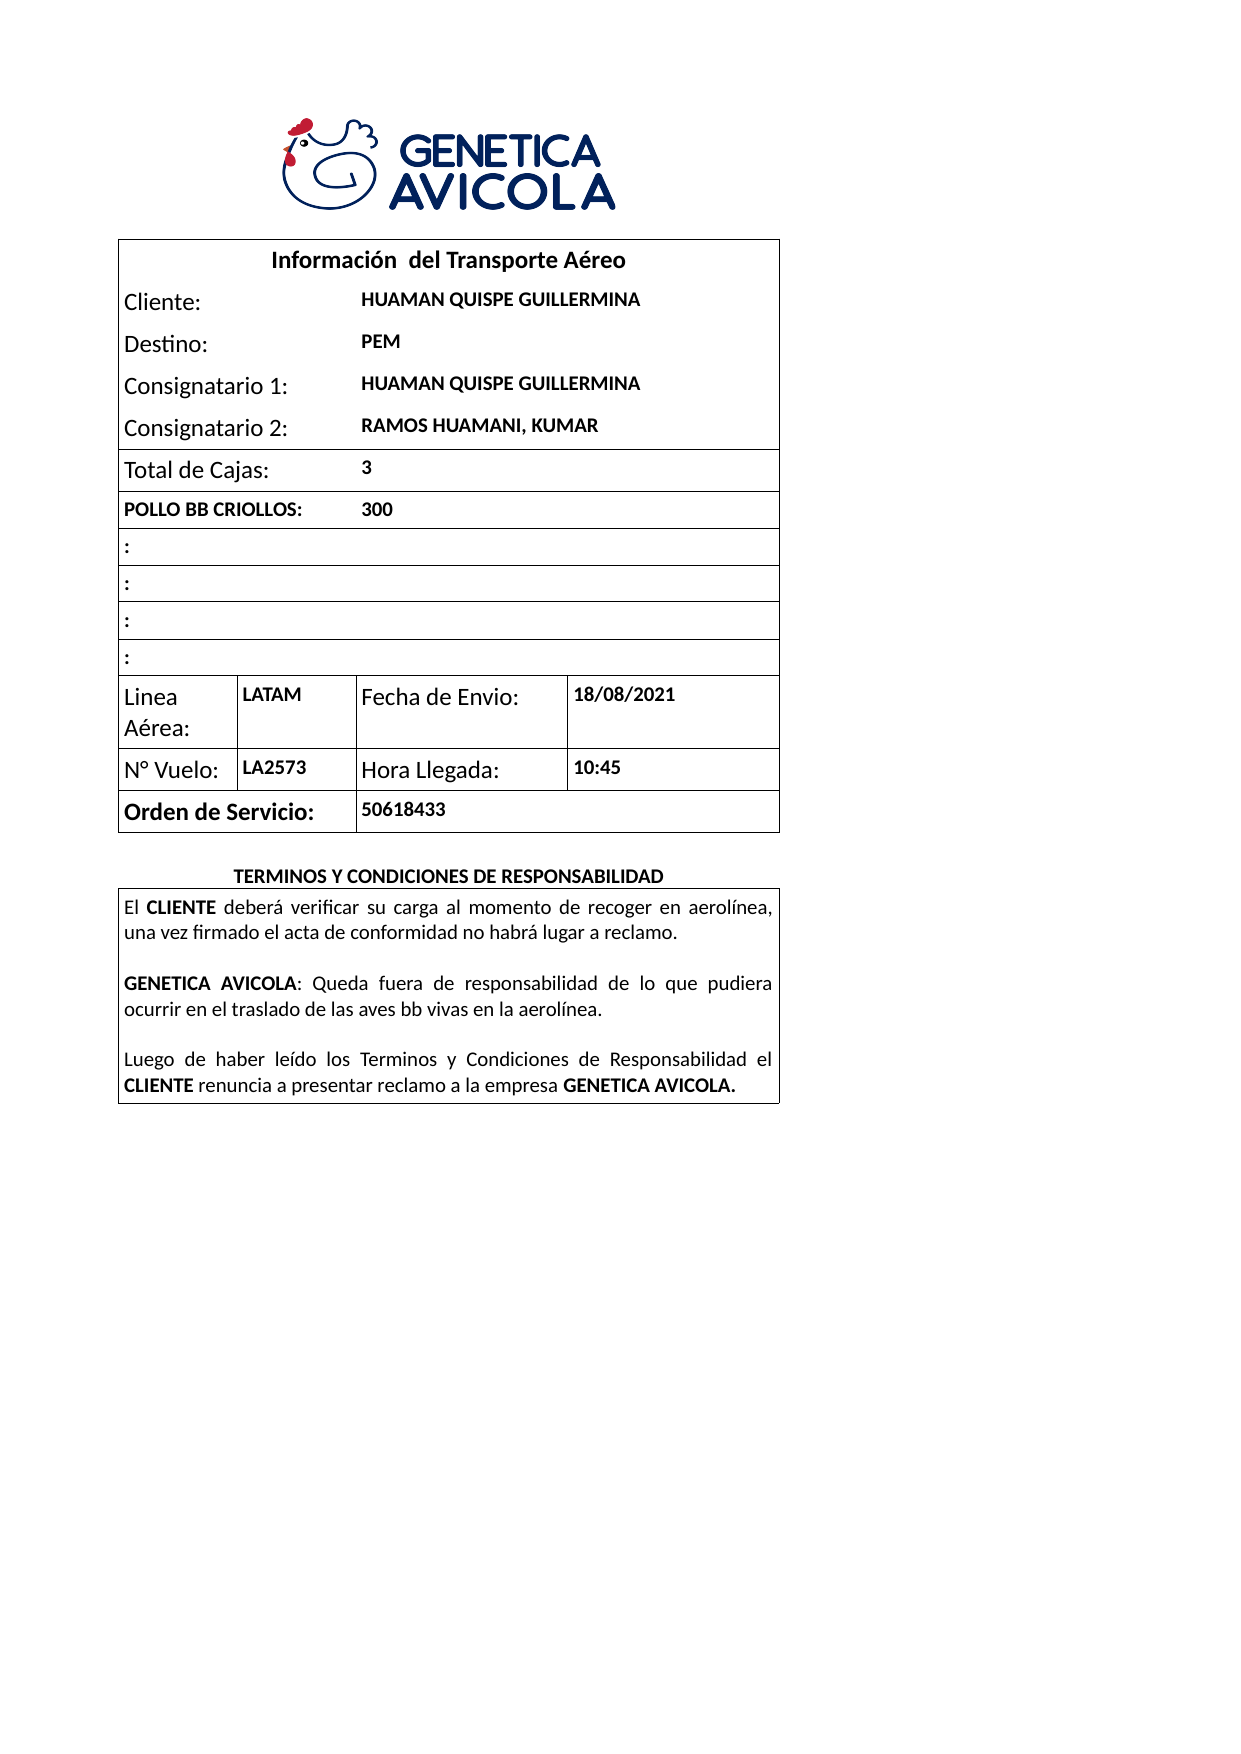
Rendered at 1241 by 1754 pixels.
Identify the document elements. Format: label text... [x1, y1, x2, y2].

table_cell [356, 529, 779, 564]
table_cell HUAMAN QUISPE GUILLERMINA [356, 281, 779, 322]
table_cell POLLO BB CRIOLLOS: [119, 492, 356, 527]
table_cell LA2573 [238, 749, 356, 790]
table_header Información del Transporte Aéreo [119, 240, 779, 281]
table_cell 50618433 [357, 791, 779, 832]
table_cell El CLIENTE deberá verificar su carga al momento de recoger en aerolínea, una vez firmado el acta de conformidad no habrá lugar a reclamo. GENETICA AVICOLA: Queda fuera de responsabilidad de lo que pudiera ocurrir en el traslado de las aves bb vivas en la aerolínea. Luego de haber leído los Terminos y Condiciones de Responsabilidad el CLIENTE renuncia a presentar reclamo a la empresa GENETICA AVICOLA. [119, 889, 779, 1103]
table_cell Consignatario 1: [119, 365, 356, 406]
table_cell [356, 566, 779, 601]
table_cell Destino: [119, 323, 356, 364]
table_cell 10:45 [568, 749, 779, 790]
table_cell N° Vuelo: [119, 749, 237, 790]
table_cell PEM [356, 323, 779, 364]
picture [282, 118, 616, 210]
table_cell LATAM [238, 676, 356, 748]
table_cell TERMINOS Y CONDICIONES DE RESPONSABILIDAD [118, 833, 779, 888]
table_cell Consignatario 2: [119, 406, 356, 448]
table_cell : [119, 640, 356, 675]
table_cell Cliente: [119, 281, 356, 322]
table_cell Fecha de Envio: [357, 676, 567, 748]
table_cell : [119, 529, 356, 564]
table_cell Orden de Servicio: [119, 791, 356, 832]
table_cell Hora Llegada: [357, 749, 567, 790]
table_cell Linea Aérea: [119, 676, 237, 748]
table_cell 3 [356, 450, 779, 491]
table_cell 300 [356, 492, 779, 527]
table_cell [356, 640, 779, 675]
table_cell [356, 602, 779, 638]
table_cell RAMOS HUAMANI, KUMAR [356, 406, 779, 448]
table_cell Total de Cajas: [119, 450, 356, 491]
table_cell HUAMAN QUISPE GUILLERMINA [356, 365, 779, 406]
table_cell : [119, 602, 356, 638]
table_cell 18/08/2021 [568, 676, 779, 748]
table_cell : [119, 566, 356, 601]
